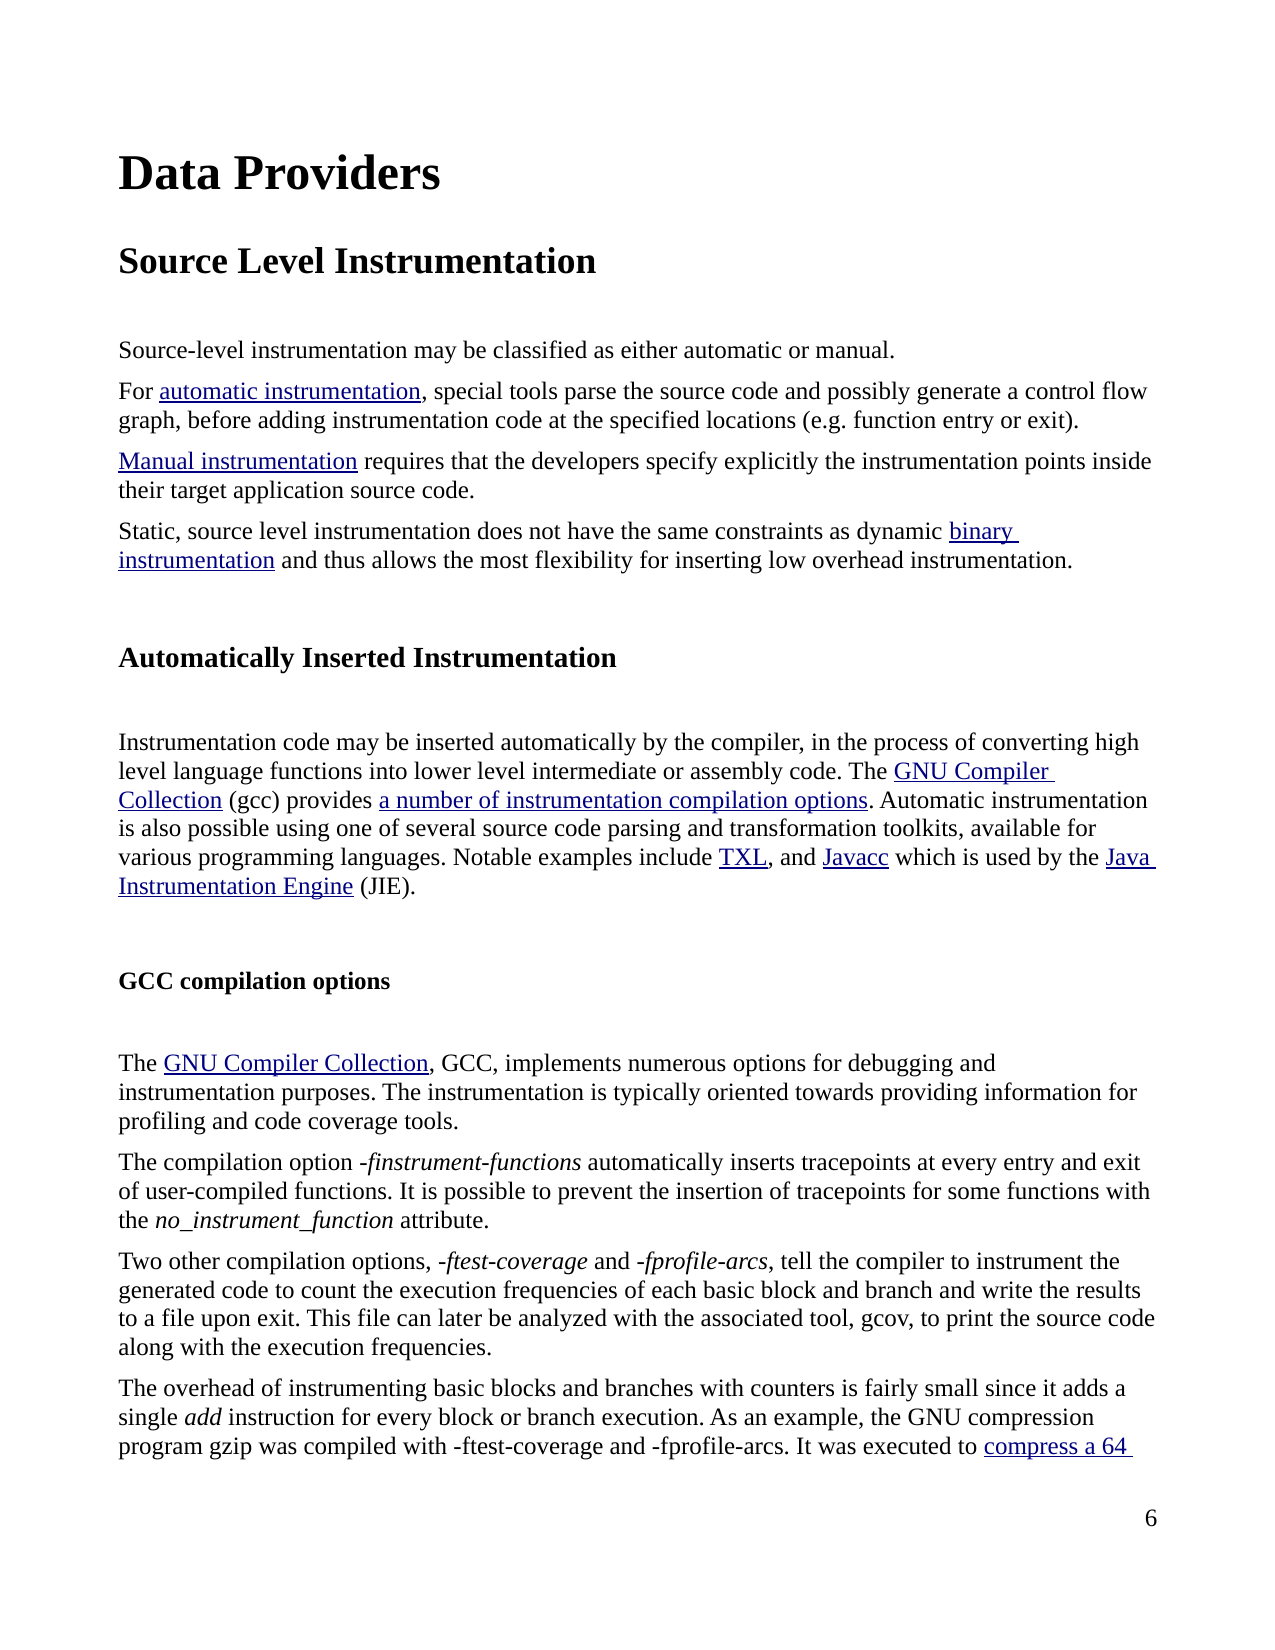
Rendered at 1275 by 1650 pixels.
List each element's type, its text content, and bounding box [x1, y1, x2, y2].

text The GNU Compiler Collection, GCC, implements numerous options for debugging and instrumentation purposes. The instrumentation is typically oriented towards providing information for profiling and code coverage tools. [118, 1048, 1157, 1135]
text Instrumentation code may be inserted automatically by the compiler, in the process of converting high level language functions into lower level intermediate or assembly code. The GNU Compiler Collection (gcc) provides a number of instrumentation compilation options. Automatic instrumentation is also possible using one of several source code parsing and transformation toolkits, available for various programming languages. Notable examples include TXL, and Javacc which is used by the Java Instrumentation Engine (JIE). [118, 727, 1157, 900]
text Manual instrumentation requires that the developers specify explicitly the instrumentation points inside their target application source code. [118, 446, 1157, 504]
subtitle Source Level Instrumentation [118, 238, 1157, 281]
subtitle Data Providers [118, 143, 1157, 201]
text For automatic instrumentation, special tools parse the source code and possibly generate a control flow graph, before adding instrumentation code at the specified locations (e.g. function entry or exit). [118, 376, 1157, 434]
text Two other compilation options, -ftest-coverage and -fprofile-arcs, tell the compiler to instrument the generated code to count the execution frequencies of each basic block and branch and write the results to a file upon exit. This file can later be analyzed with the associated tool, gcov, to print the source code along with the execution frequencies. [118, 1246, 1157, 1361]
text The compilation option -finstrument-functions automatically inserts tracepoints at every entry and exit of user-compiled functions. It is possible to prevent the insertion of tracepoints for some functions with the no_instrument_function attribute. [118, 1147, 1157, 1233]
text The overhead of instrumenting basic blocks and branches with counters is fairly small since it adds a single add instruction for every block or branch execution. As an example, the GNU compression program gzip was compiled with -ftest-coverage and -fprofile-arcs. It was executed to compress a 64 [118, 1373, 1157, 1460]
subtitle Automatically Inserted Instrumentation [118, 640, 1157, 673]
text Static, source level instrumentation does not have the same constraints as dynamic binary instrumentation and thus allows the most flexibility for inserting low overhead instrumentation. [118, 516, 1157, 574]
subtitle GCC compilation options [118, 966, 1157, 995]
text Source-level instrumentation may be classified as either automatic or manual. [118, 335, 1157, 364]
